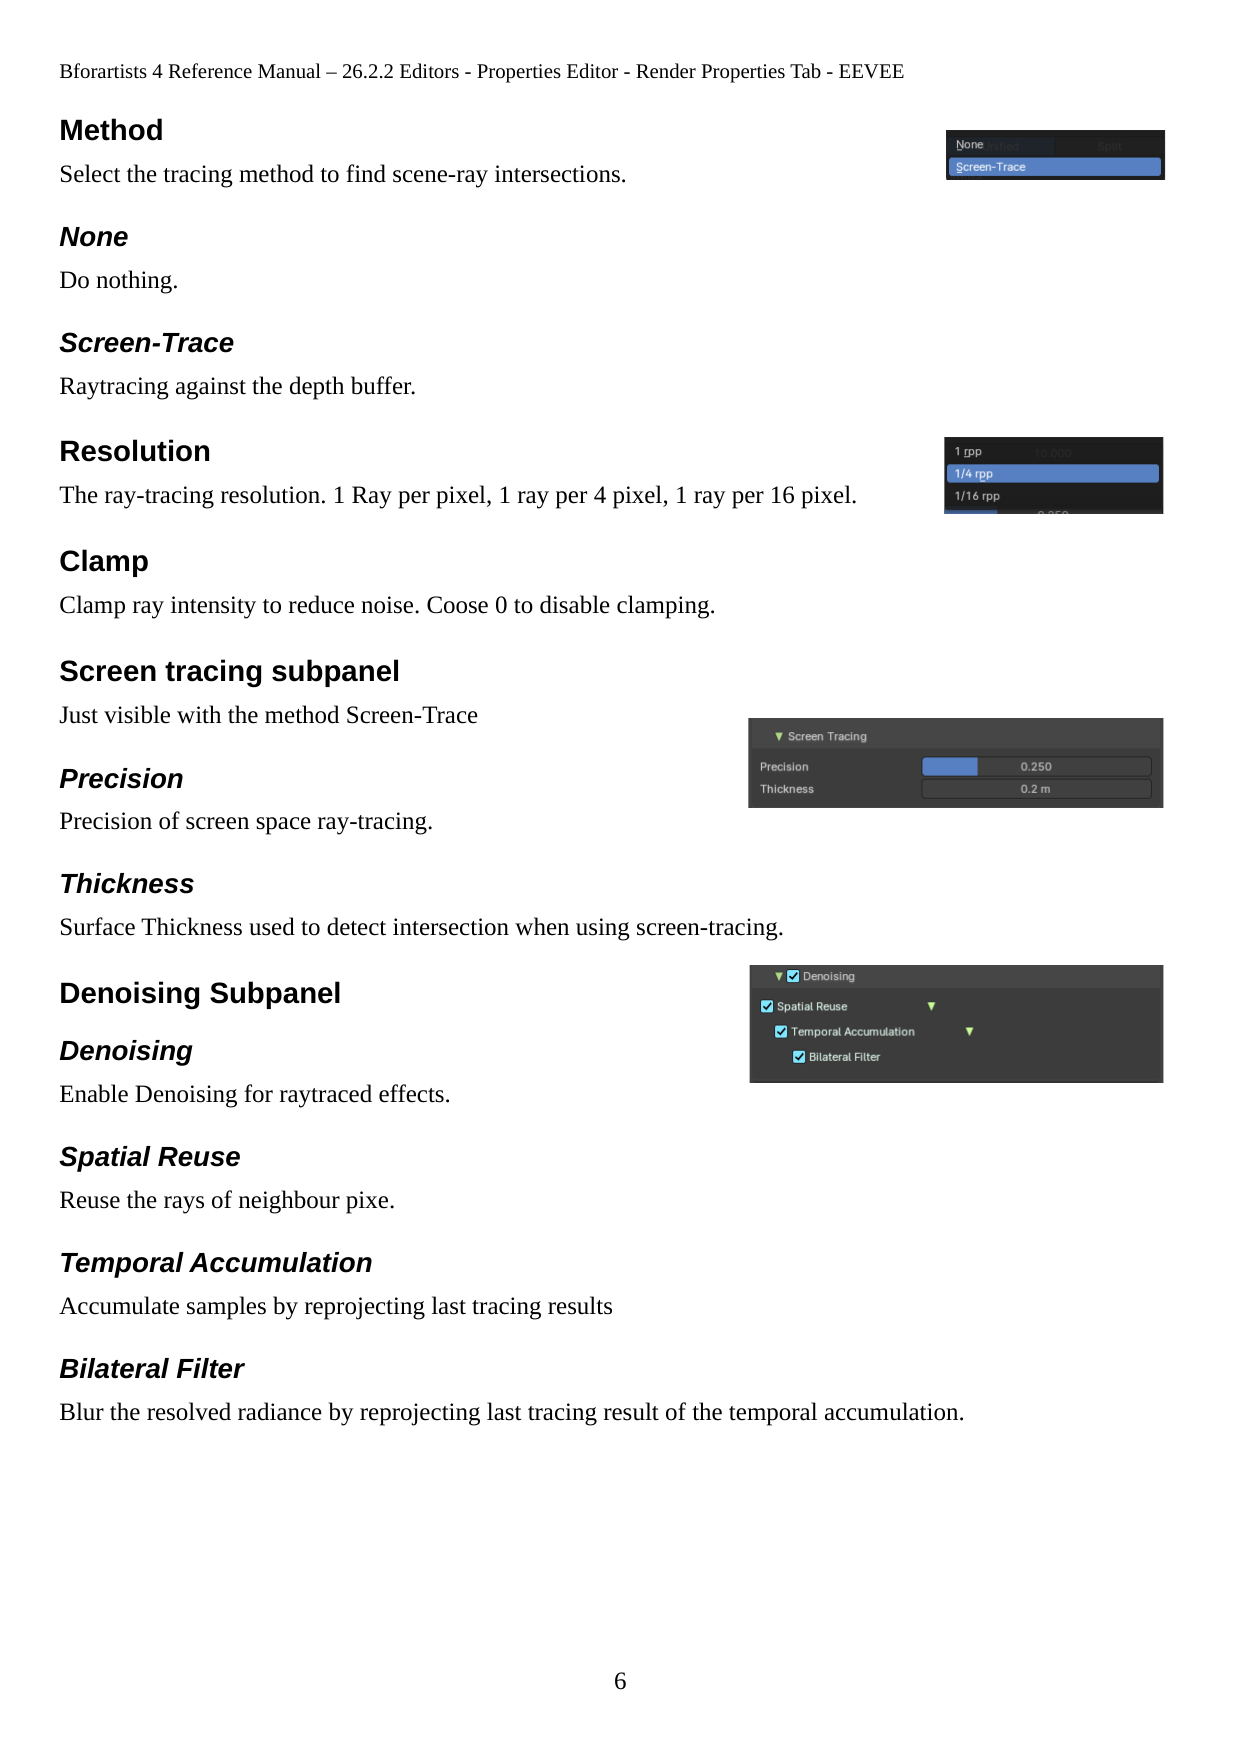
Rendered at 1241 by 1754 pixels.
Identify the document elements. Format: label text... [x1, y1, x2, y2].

subtitle Screen-Trace [59, 326, 1181, 358]
subtitle Denoising [59, 1035, 749, 1067]
text Surface Thickness used to detect intersection when using screen-tracing. [59, 912, 1181, 941]
text Just visible with the method Screen-Trace [59, 700, 1181, 729]
subtitle Resolution [59, 434, 1181, 468]
text Raytracing against the depth buffer. [59, 371, 1181, 399]
subtitle None [59, 220, 1181, 252]
picture [944, 437, 1164, 514]
picture [749, 965, 1164, 1083]
picture [946, 130, 1166, 180]
subtitle Precision [59, 762, 748, 794]
picture [748, 718, 1164, 808]
subtitle [1164, 1035, 1181, 1067]
text Enable Denoising for raytraced effects. [59, 1079, 1181, 1108]
text Accumulate samples by reprojecting last tracing results [59, 1291, 1181, 1320]
text Precision of screen space ray-tracing. [59, 806, 1181, 835]
subtitle Screen tracing subpanel [59, 654, 1181, 688]
subtitle [1164, 976, 1181, 1010]
subtitle Denoising Subpanel [59, 976, 749, 1010]
subtitle Bilateral Filter [59, 1352, 1181, 1384]
text Blur the resolved radiance by reprojecting last tracing result of the temporal accumulation. [59, 1397, 1181, 1426]
text Reuse the rays of neighbour pixe. [59, 1185, 1181, 1214]
subtitle Spatial Reuse [59, 1141, 1181, 1172]
subtitle Clamp [59, 544, 1181, 578]
text The ray-tracing resolution. 1 Ray per pixel, 1 ray per 4 pixel, 1 ray per 16 pixel. [59, 481, 944, 509]
subtitle [1164, 762, 1181, 794]
text Clamp ray intensity to reduce noise. Coose 0 to disable clamping. [59, 591, 1181, 619]
subtitle Thickness [59, 868, 1181, 900]
text Select the tracing method to find scene-ray intersections. [59, 159, 1181, 188]
subtitle Method [59, 113, 1181, 146]
subtitle Temporal Accumulation [59, 1247, 1181, 1278]
text Do nothing. [59, 265, 1181, 293]
